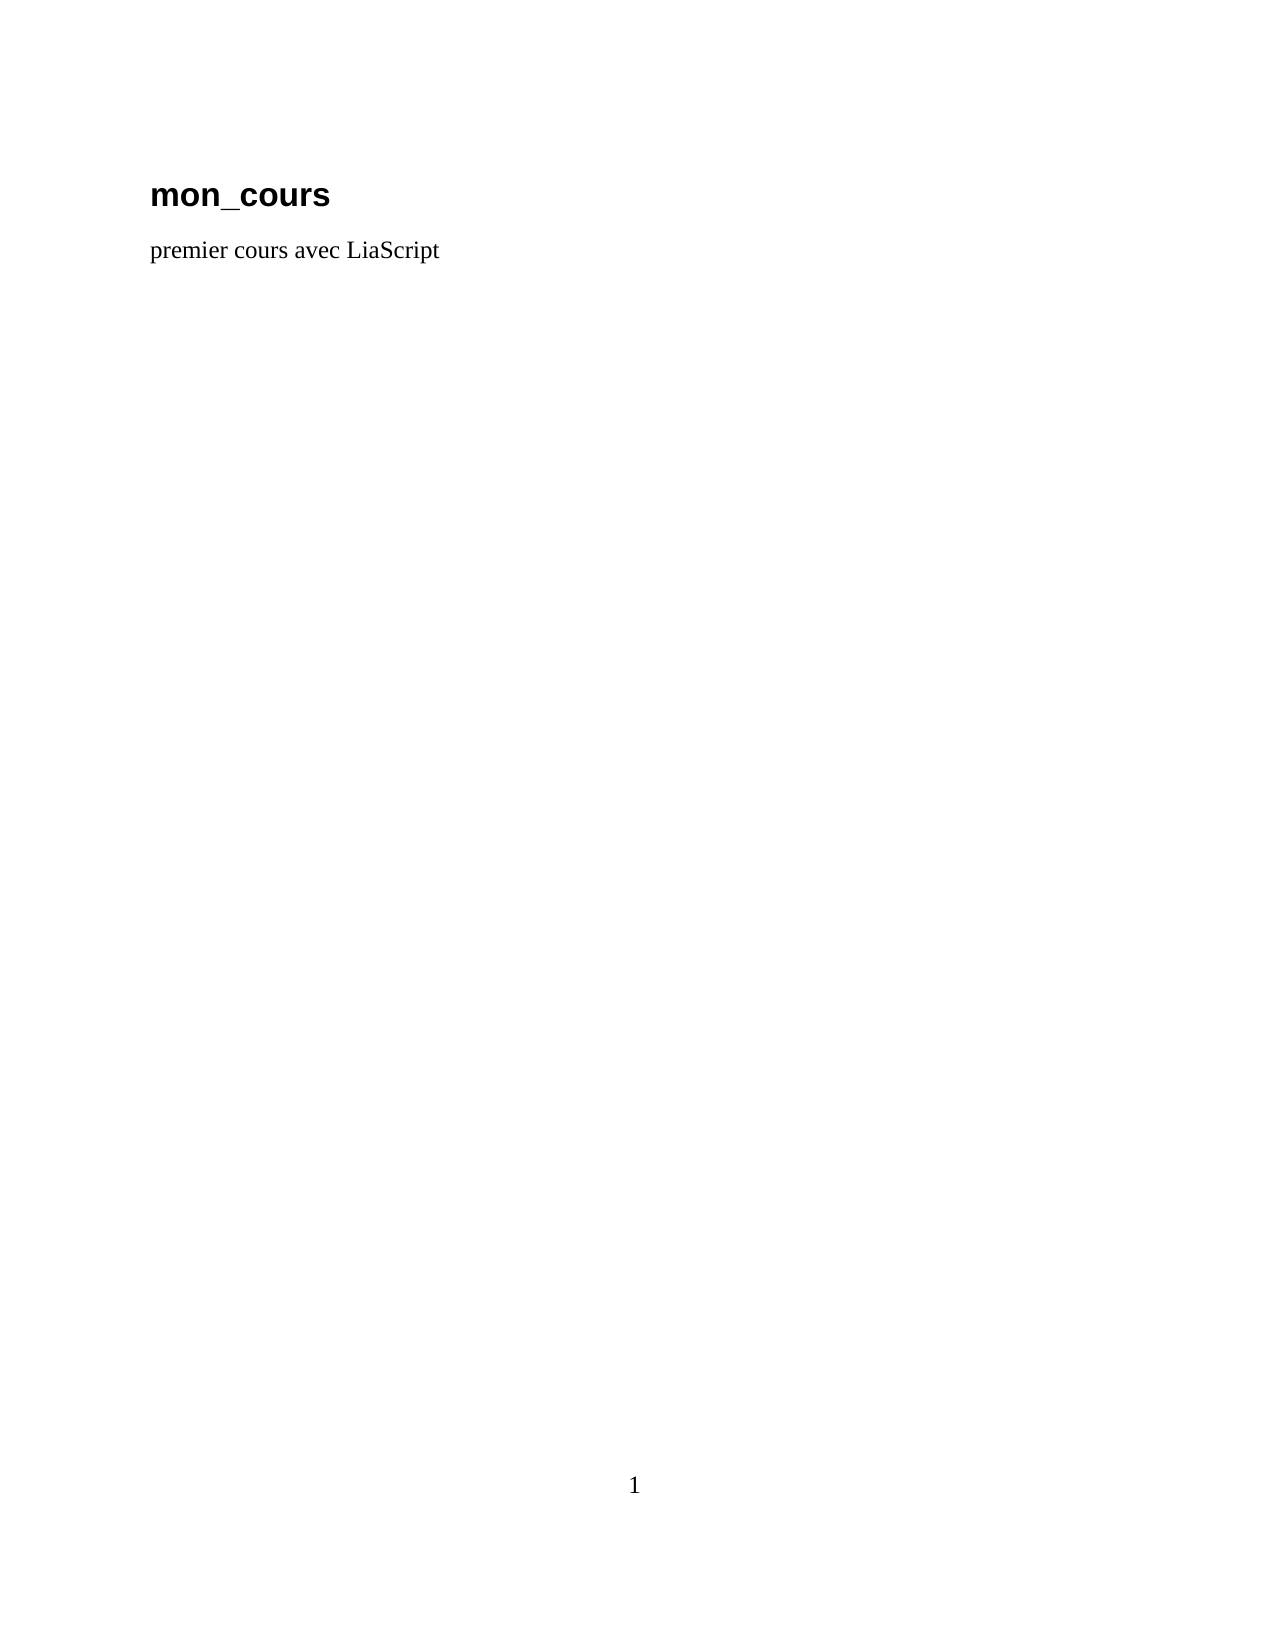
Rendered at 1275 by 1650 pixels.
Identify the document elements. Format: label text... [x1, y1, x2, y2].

text premier cours avec LiaScript [150, 235, 1125, 264]
subtitle mon_cours [150, 175, 1125, 214]
